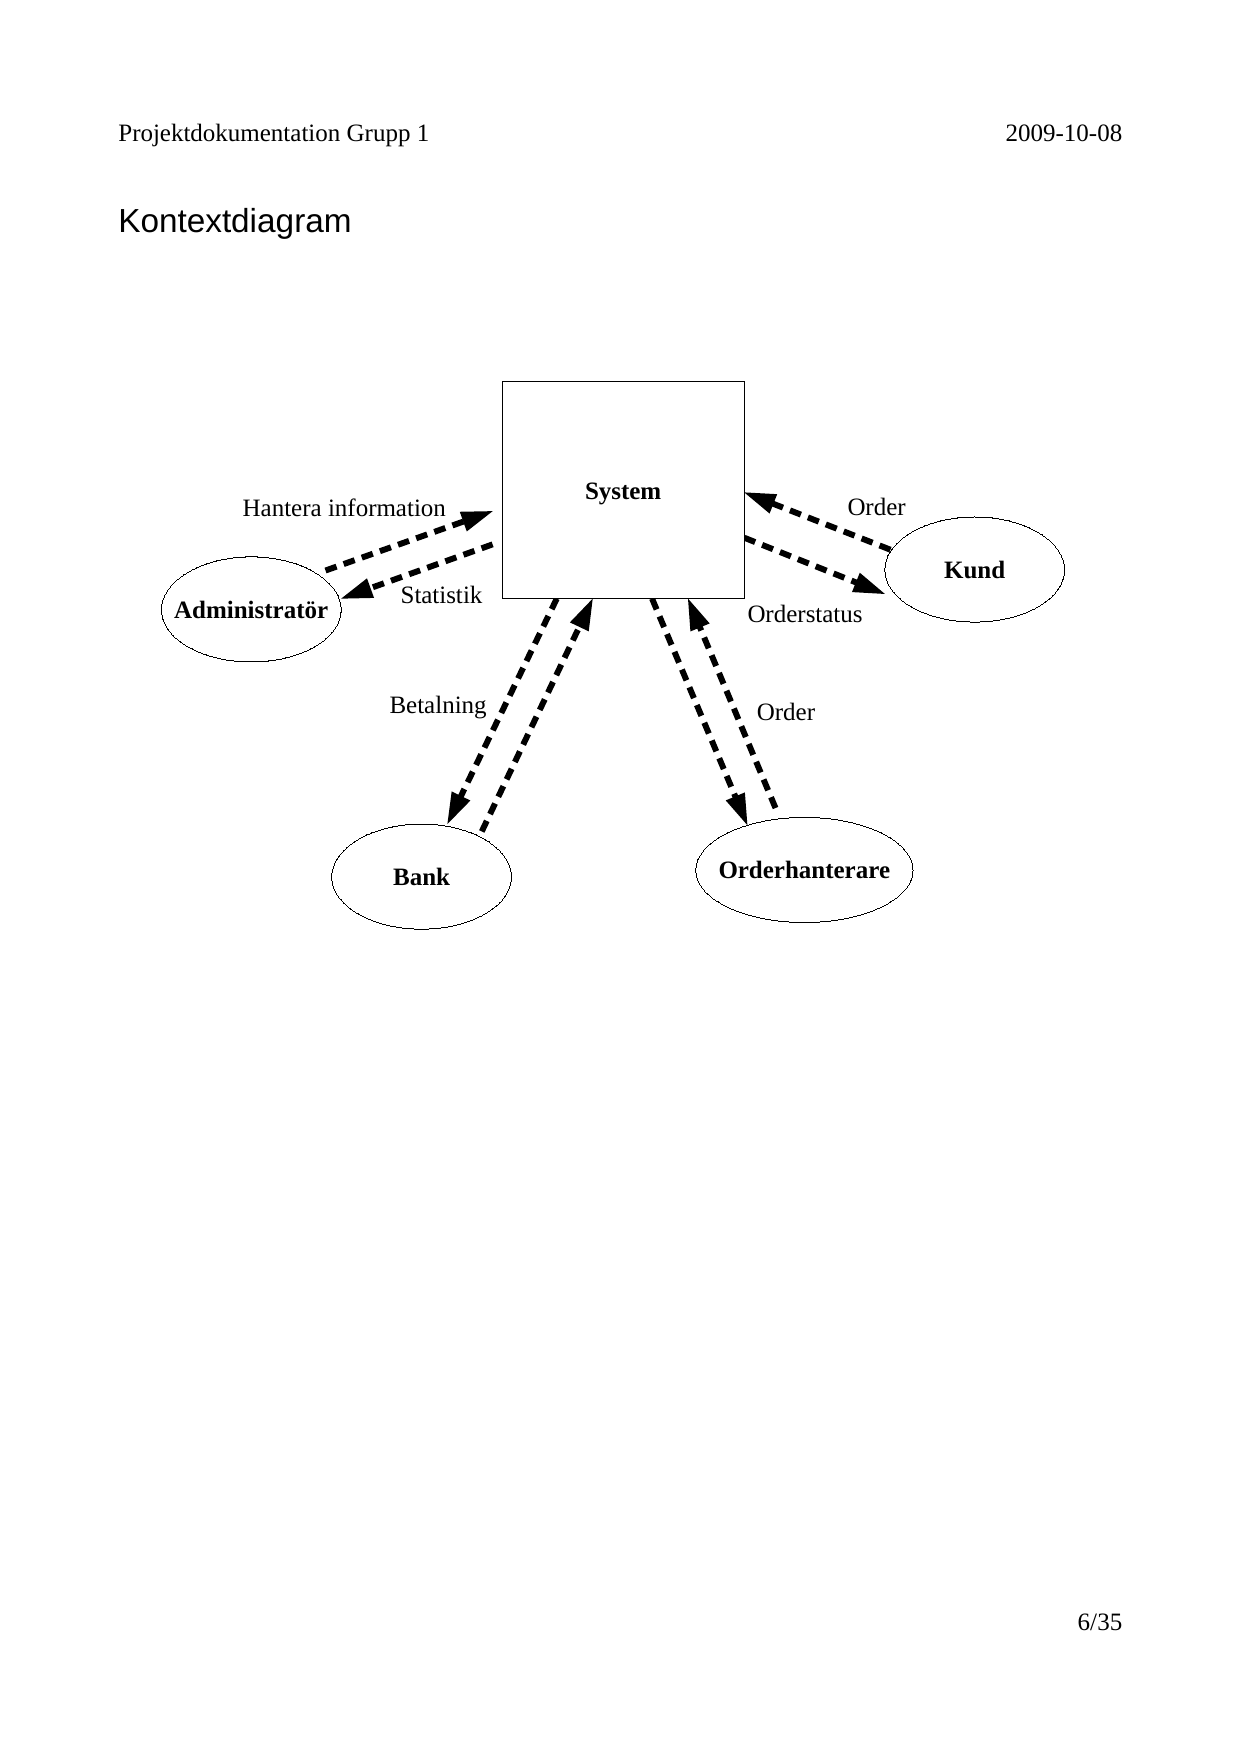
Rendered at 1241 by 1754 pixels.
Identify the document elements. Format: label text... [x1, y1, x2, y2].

subtitle Kontextdiagram [118, 201, 1122, 240]
